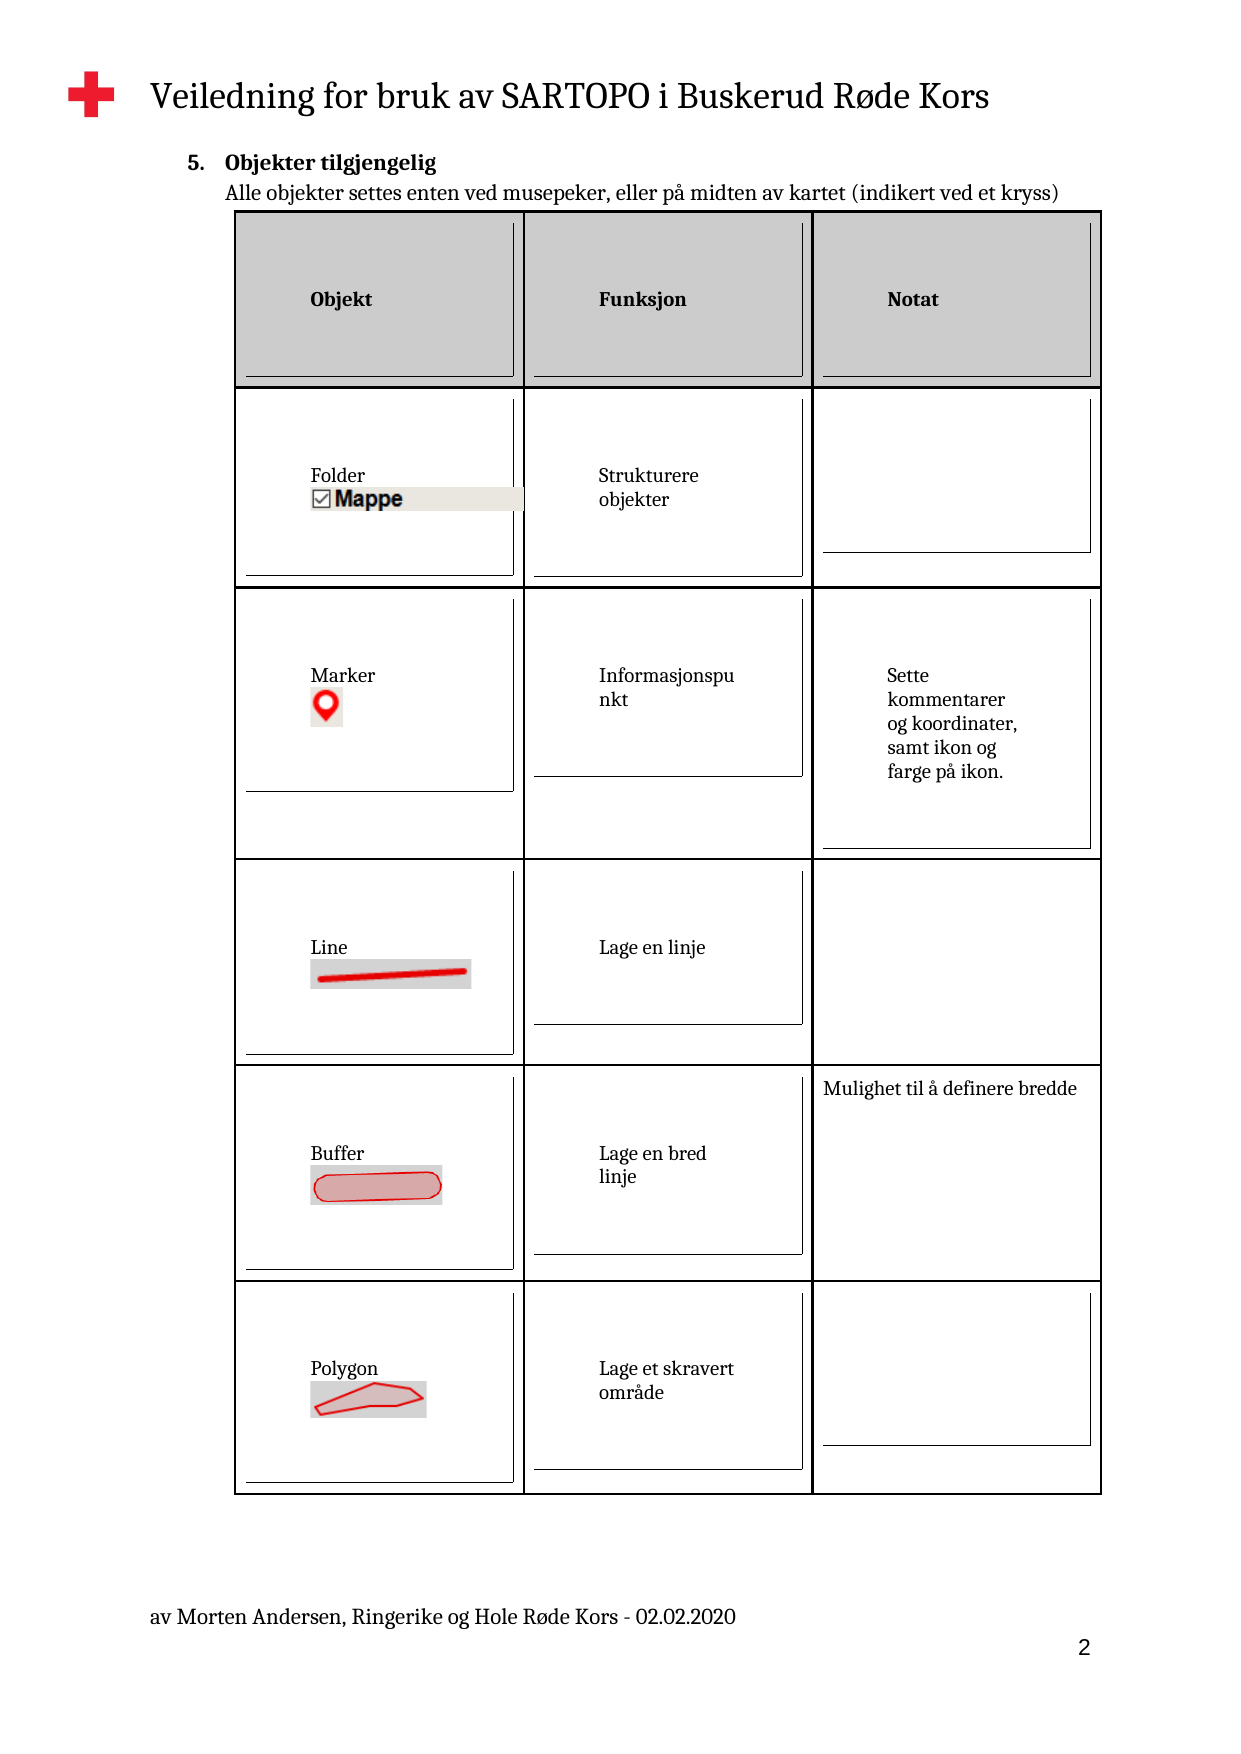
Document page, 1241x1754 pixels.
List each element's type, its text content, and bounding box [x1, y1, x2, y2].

table_cell [814, 1282, 1100, 1493]
table_cell [814, 389, 1100, 586]
table_cell Sette kommentarer og koordinater, samt ikon og farge på ikon. [814, 589, 1100, 858]
table_cell Line [236, 860, 523, 1064]
text Alle objekter settes enten ved musepeker, eller på midten av kartet (indikert ved et kryss) [225, 180, 1091, 207]
table_cell Marker [236, 589, 523, 858]
list Objekter tilgjengelig [187, 150, 1091, 176]
table_cell Strukturere objekter [525, 389, 811, 586]
table_header Notat [814, 213, 1100, 386]
table_cell Folder [236, 389, 523, 586]
table_cell Mulighet til å definere bredde [814, 1066, 1100, 1280]
table_cell Lage en linje [525, 860, 811, 1064]
table_header Objekt [236, 213, 523, 386]
table_cell Buffer [236, 1066, 523, 1280]
table_cell Lage en bred linje [525, 1066, 811, 1280]
table_cell [814, 860, 1100, 1064]
table_cell Informasjonspunkt [525, 589, 811, 858]
table_cell Polygon [236, 1282, 523, 1493]
table_header Funksjon [525, 213, 811, 386]
table_cell Lage et skravert område [525, 1282, 811, 1493]
